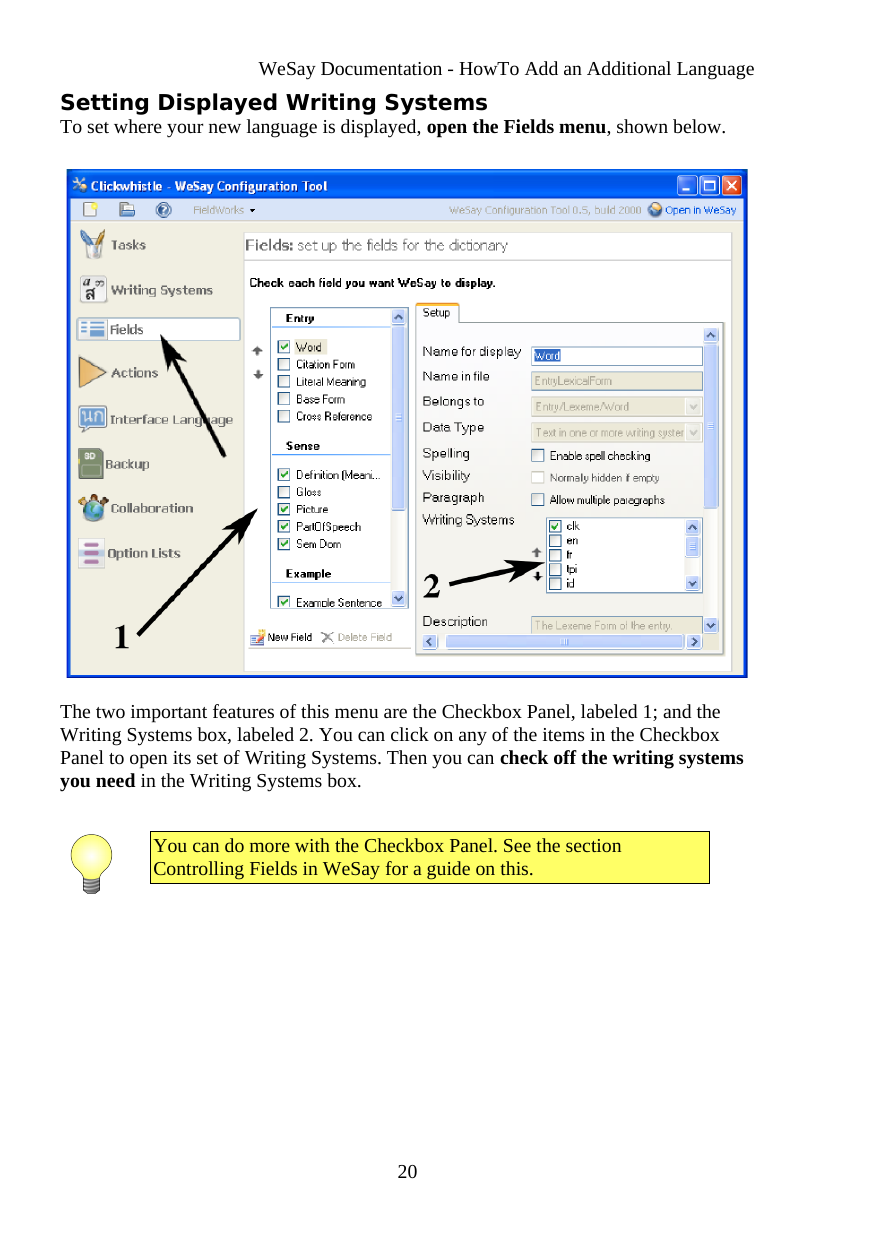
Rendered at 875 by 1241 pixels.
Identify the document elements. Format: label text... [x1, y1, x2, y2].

text To set where your new language is displayed, open the Fields menu, shown below. [60, 115, 754, 138]
subtitle Setting Displayed Writing Systems [60, 90, 754, 115]
picture [60, 833, 121, 894]
text The two important features of this menu are the Checkbox Panel, labeled 1; and the Writing Systems box, labeled 2. You can click on any of the items in the Checkbox Panel to open its set of Writing Systems. Then you can check off the writing systems you need in the Writing Systems box. [60, 147, 754, 792]
text You can do more with the Checkbox Panel. See the section Controlling Fields in WeSay for a guide on this. [151, 832, 709, 883]
picture [66, 169, 748, 678]
